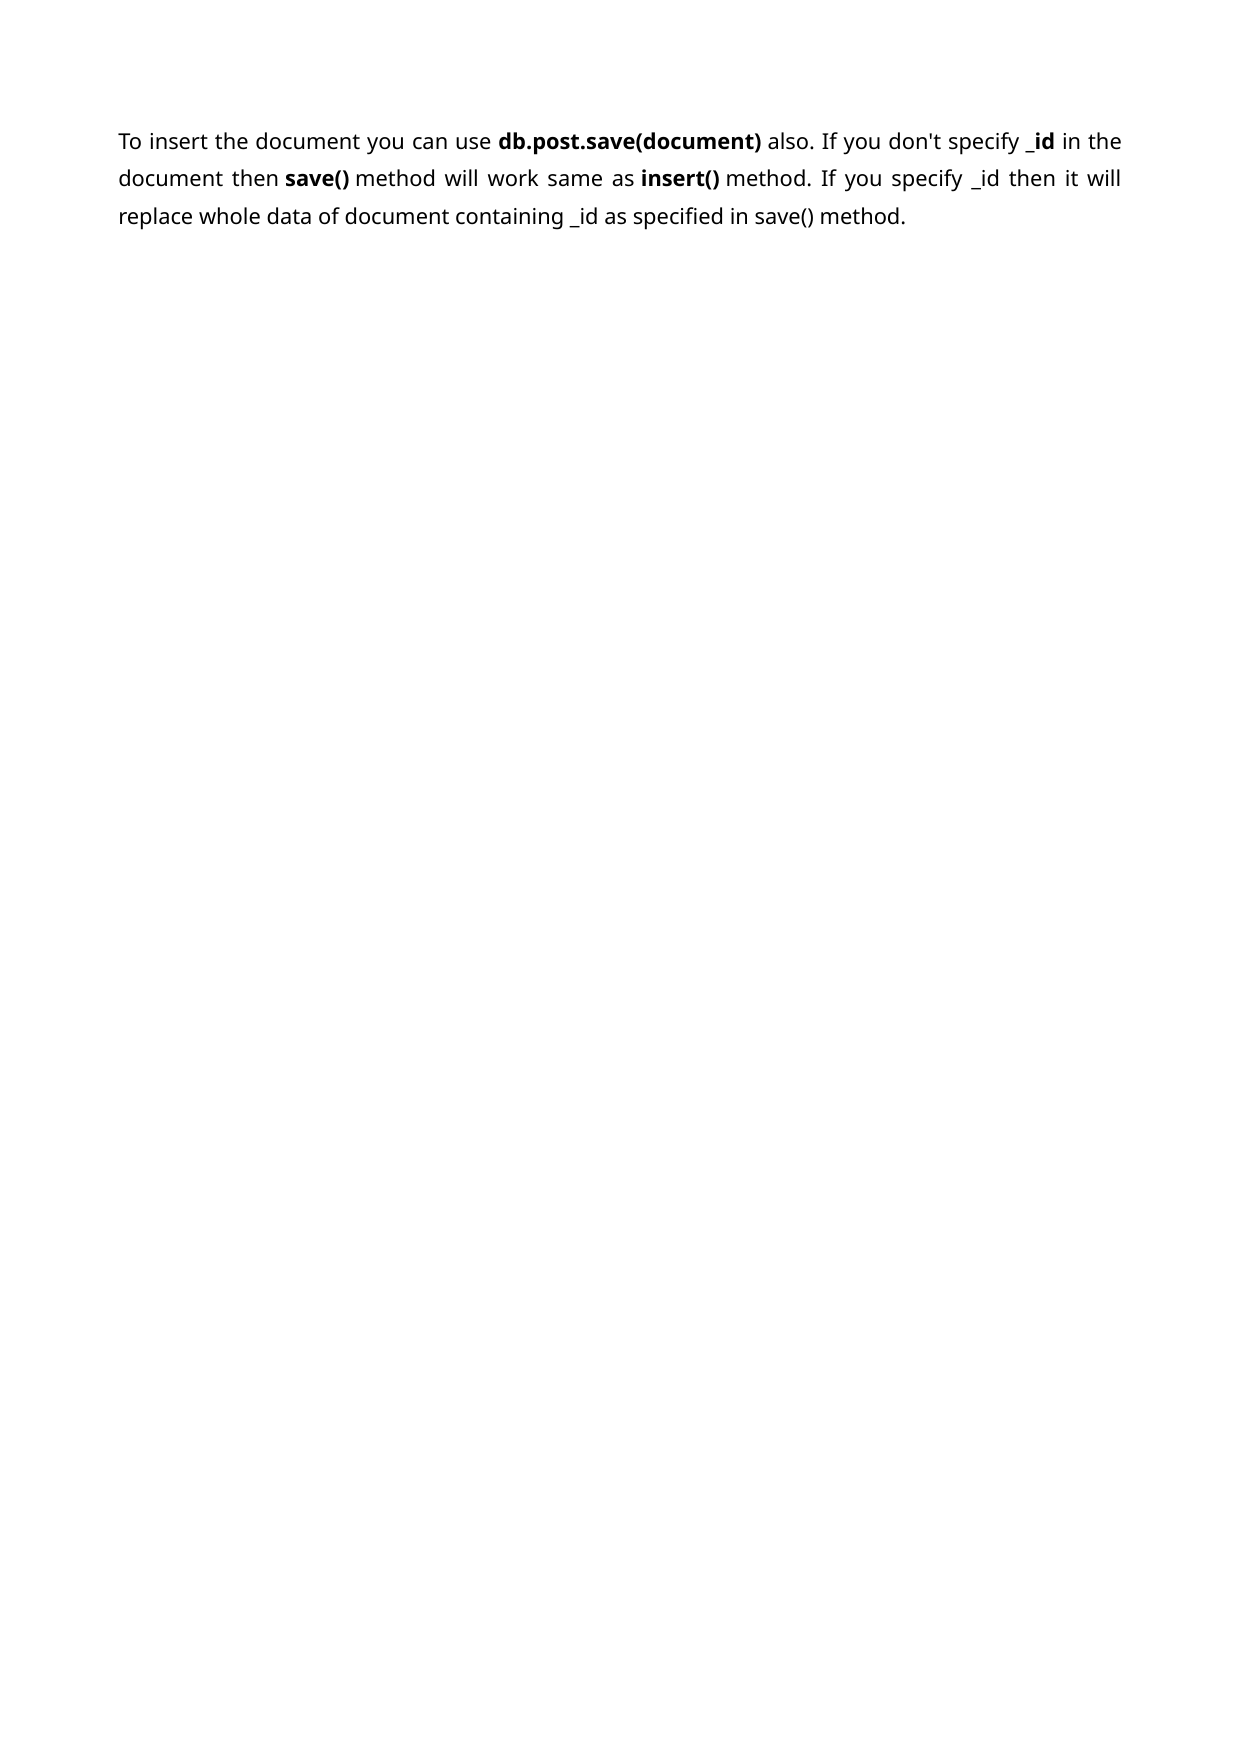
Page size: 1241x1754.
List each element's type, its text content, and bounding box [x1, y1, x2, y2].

text To insert the document you can use db.post.save(document) also. If you don't specify _id in the document then save() method will work same as insert() method. If you specify _id then it will replace whole data of document containing _id as specified in save() method. [118, 118, 1122, 231]
